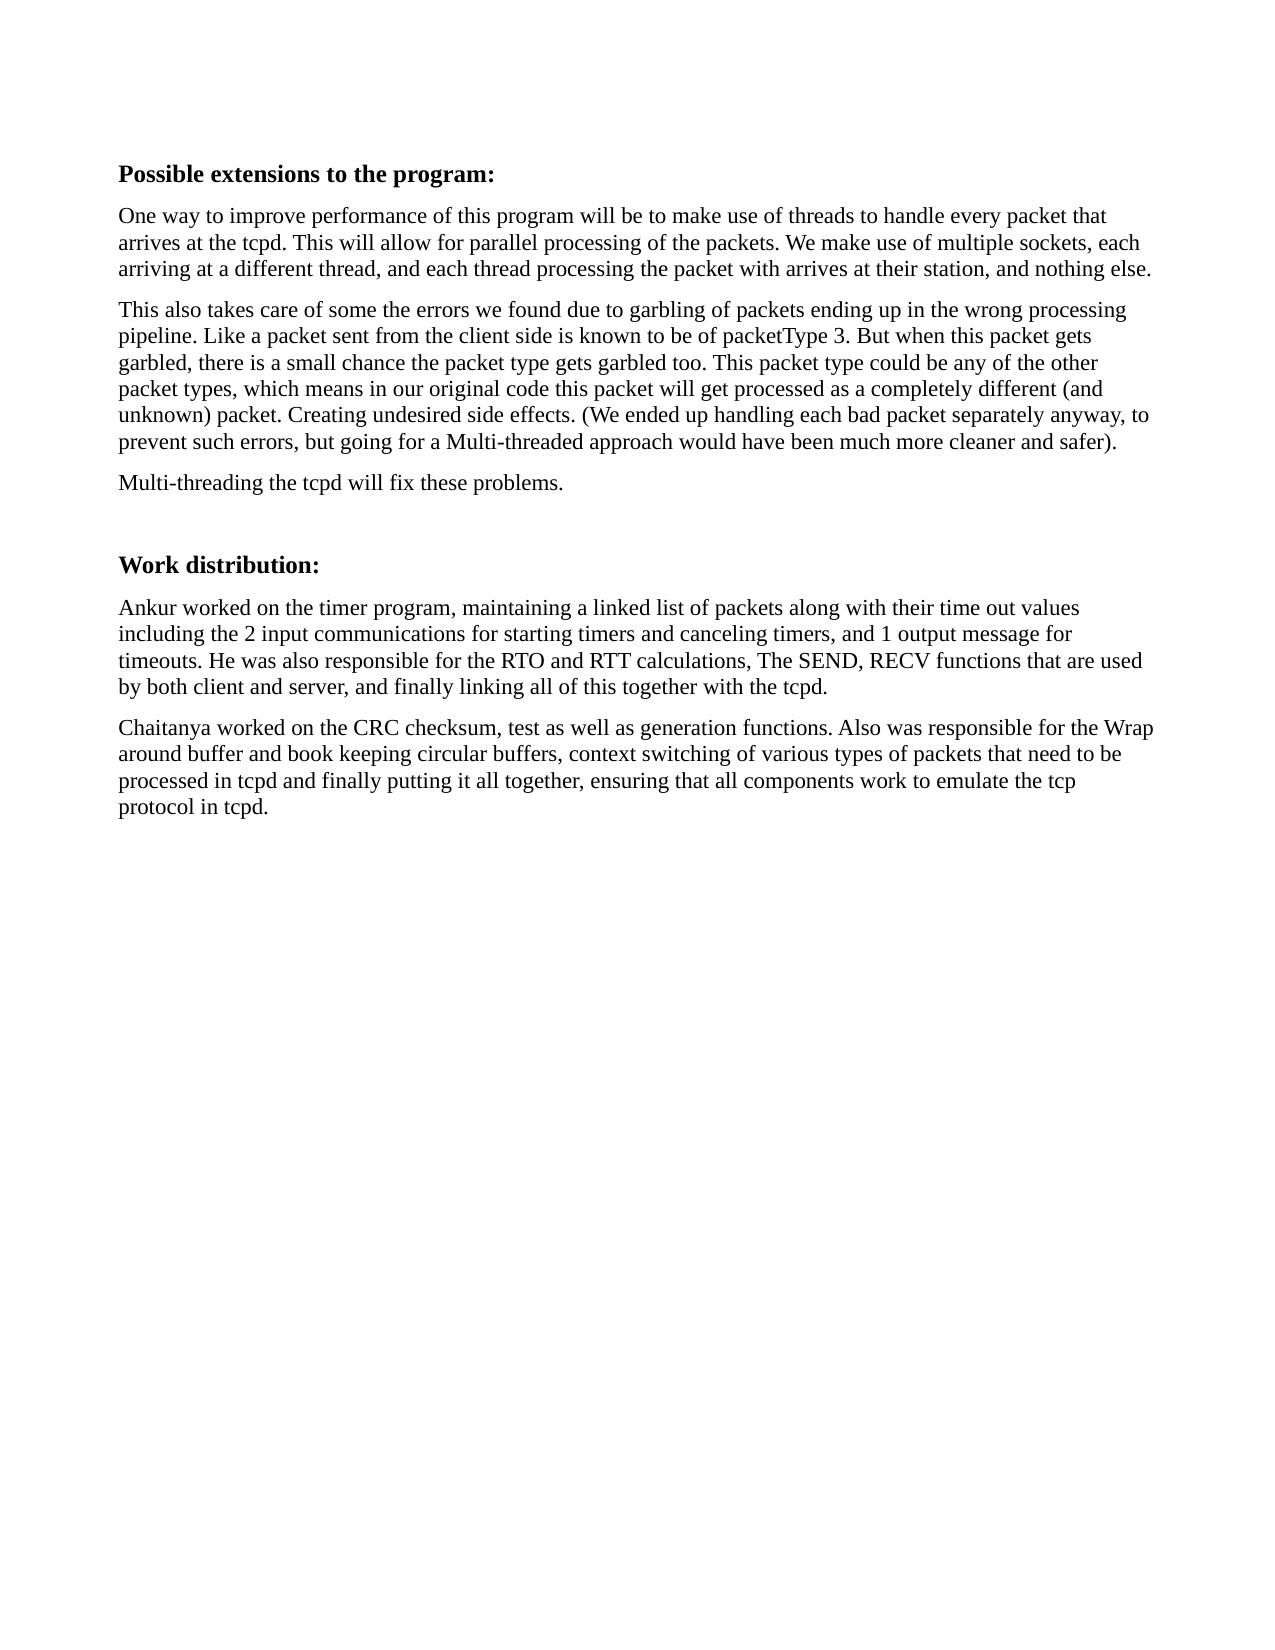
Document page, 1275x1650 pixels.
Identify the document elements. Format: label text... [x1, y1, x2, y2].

text This also takes care of some the errors we found due to garbling of packets ending up in the wrong processing pipeline. Like a packet sent from the client side is known to be of packetType 3. But when this packet gets garbled, there is a small chance the packet type gets garbled too. This packet type could be any of the other packet types, which means in our original code this packet will get processed as a completely different (and unknown) packet. Creating undesired side effects. (We ended up handling each bad packet separately anyway, to prevent such errors, but going for a Multi-threaded approach would have been much more cleaner and safer). [118, 296, 1157, 454]
text Work distribution: [118, 551, 1157, 579]
text Possible extensions to the program: [118, 159, 1157, 188]
text One way to improve performance of this program will be to make use of threads to handle every packet that arrives at the tcpd. This will allow for parallel processing of the packets. We make use of multiple sockets, each arriving at a different thread, and each thread processing the packet with arrives at their station, and nothing else. [118, 202, 1157, 281]
text Multi-threading the tcpd will fix these problems. [118, 469, 1157, 495]
text Chaitanya worked on the CRC checksum, test as well as generation functions. Also was responsible for the Wrap around buffer and book keeping circular buffers, context switching of various types of packets that need to be processed in tcpd and finally putting it all together, ensuring that all components work to emulate the tcp protocol in tcpd. [118, 714, 1157, 819]
text Ankur worked on the timer program, maintaining a linked list of packets along with their time out values including the 2 input communications for starting timers and canceling timers, and 1 output message for timeouts. He was also responsible for the RTO and RTT calculations, The SEND, RECV functions that are used by both client and server, and finally linking all of this together with the tcpd. [118, 594, 1157, 699]
